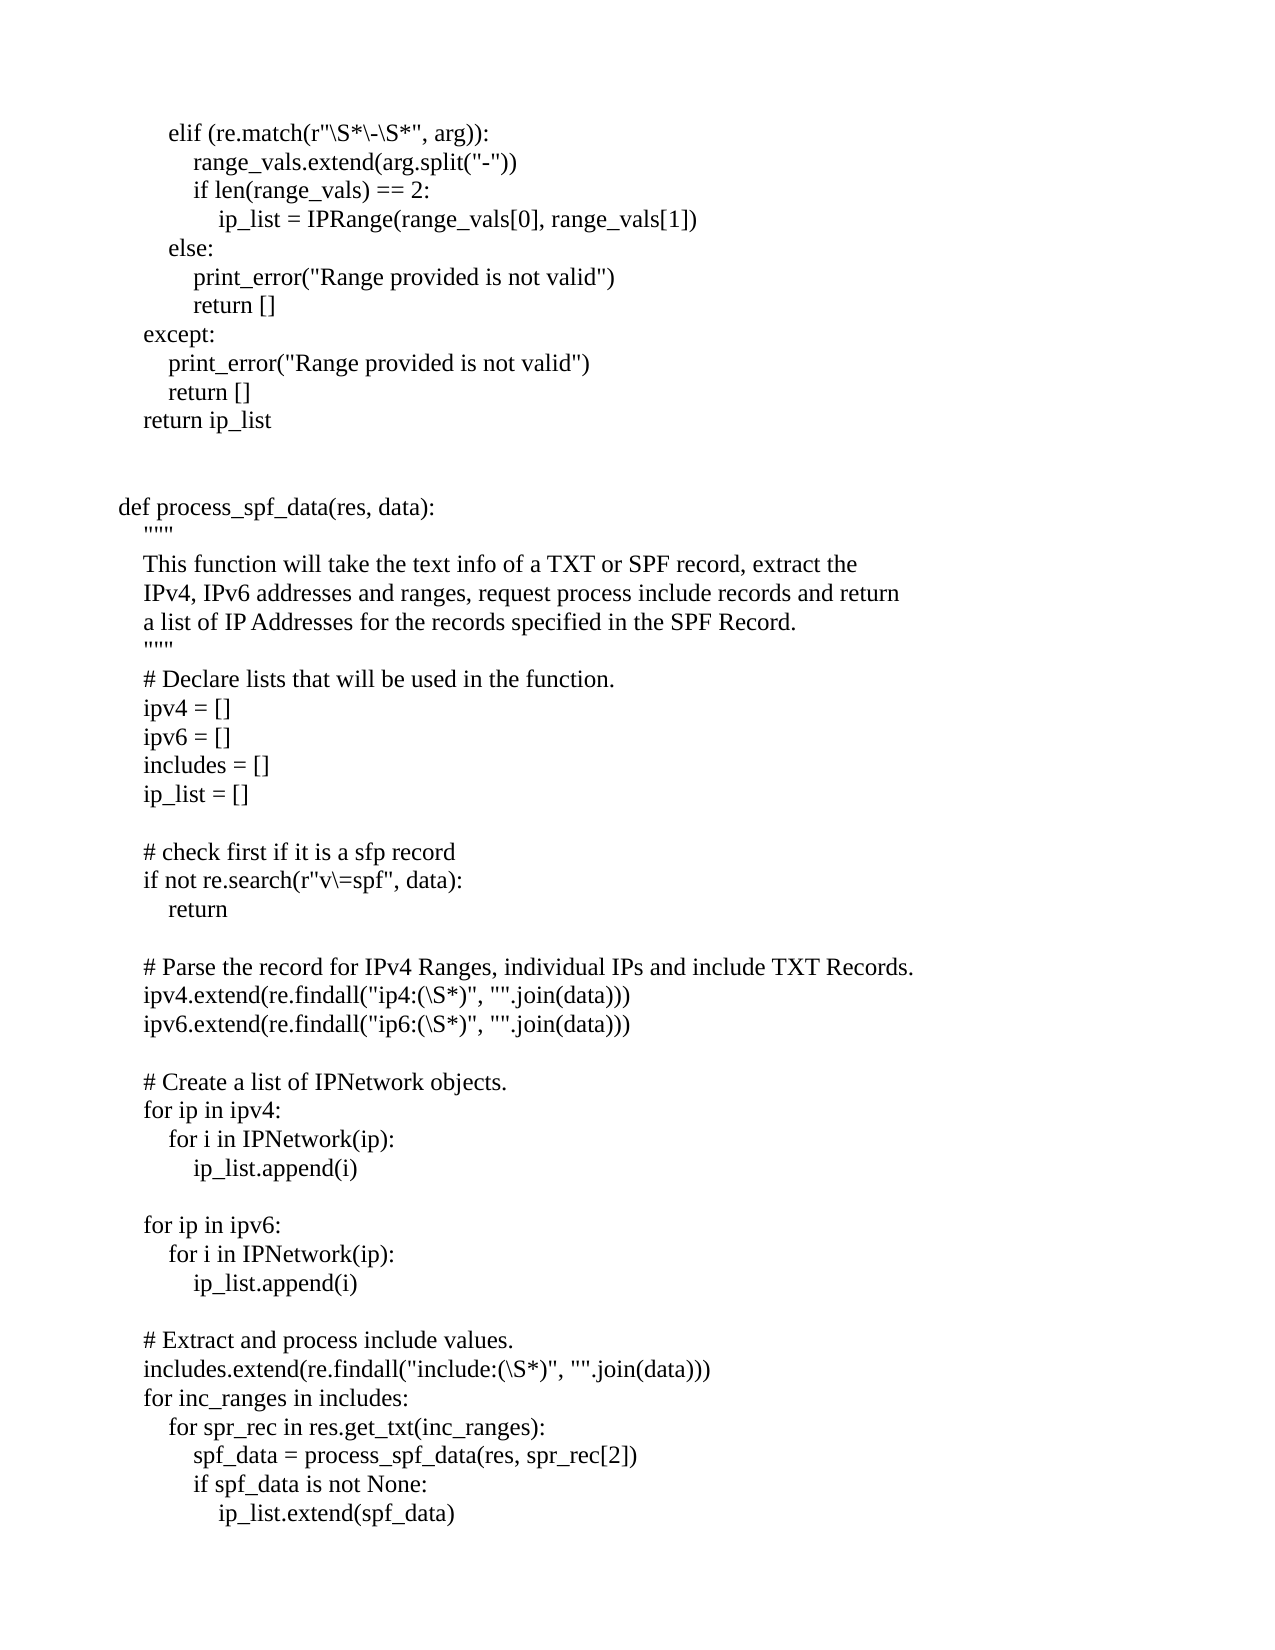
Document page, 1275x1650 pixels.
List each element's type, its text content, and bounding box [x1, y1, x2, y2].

text if len(range_vals) == 2: [118, 176, 1157, 204]
text for inc_ranges in includes: [118, 1383, 1157, 1412]
text ip_list.append(i) [118, 1153, 1157, 1182]
text for i in IPNetwork(ip): [118, 1124, 1157, 1153]
text IPv4, IPv6 addresses and ranges, request process include records and return [118, 578, 1157, 607]
text ipv4 = [] [118, 693, 1157, 722]
text ip_list.extend(spf_data) [118, 1498, 1157, 1527]
text return [] [118, 377, 1157, 406]
text else: [118, 233, 1157, 262]
text # Create a list of IPNetwork objects. [118, 1067, 1157, 1096]
text ipv6.extend(re.findall("ip6:(\S*)", "".join(data))) [118, 1009, 1157, 1038]
text except: [118, 319, 1157, 348]
text ip_list = [] [118, 779, 1157, 808]
text # Extract and process include values. [118, 1326, 1157, 1354]
text print_error("Range provided is not valid") [118, 262, 1157, 291]
text """ [118, 636, 1157, 664]
text """ [118, 521, 1157, 549]
text if not re.search(r"v\=spf", data): [118, 866, 1157, 894]
text This function will take the text info of a TXT or SPF record, extract the [118, 549, 1157, 578]
text def process_spf_data(res, data): [118, 492, 1157, 521]
text if spf_data is not None: [118, 1469, 1157, 1498]
text ipv6 = [] [118, 722, 1157, 751]
text spf_data = process_spf_data(res, spr_rec[2]) [118, 1441, 1157, 1469]
text return [] [118, 291, 1157, 319]
text # check first if it is a sfp record [118, 837, 1157, 866]
text return [118, 894, 1157, 923]
text ip_list.append(i) [118, 1268, 1157, 1297]
text return ip_list [118, 406, 1157, 434]
text for i in IPNetwork(ip): [118, 1239, 1157, 1268]
text includes = [] [118, 751, 1157, 779]
text ip_list = IPRange(range_vals[0], range_vals[1]) [118, 204, 1157, 233]
text for ip in ipv6: [118, 1211, 1157, 1239]
text range_vals.extend(arg.split("-")) [118, 147, 1157, 176]
text a list of IP Addresses for the records specified in the SPF Record. [118, 607, 1157, 636]
text elif (re.match(r"\S*\-\S*", arg)): [118, 118, 1157, 147]
text for spr_rec in res.get_txt(inc_ranges): [118, 1412, 1157, 1441]
text # Parse the record for IPv4 Ranges, individual IPs and include TXT Records. [118, 952, 1157, 981]
text for ip in ipv4: [118, 1096, 1157, 1124]
text ipv4.extend(re.findall("ip4:(\S*)", "".join(data))) [118, 981, 1157, 1009]
text # Declare lists that will be used in the function. [118, 664, 1157, 693]
text print_error("Range provided is not valid") [118, 348, 1157, 377]
text includes.extend(re.findall("include:(\S*)", "".join(data))) [118, 1354, 1157, 1383]
